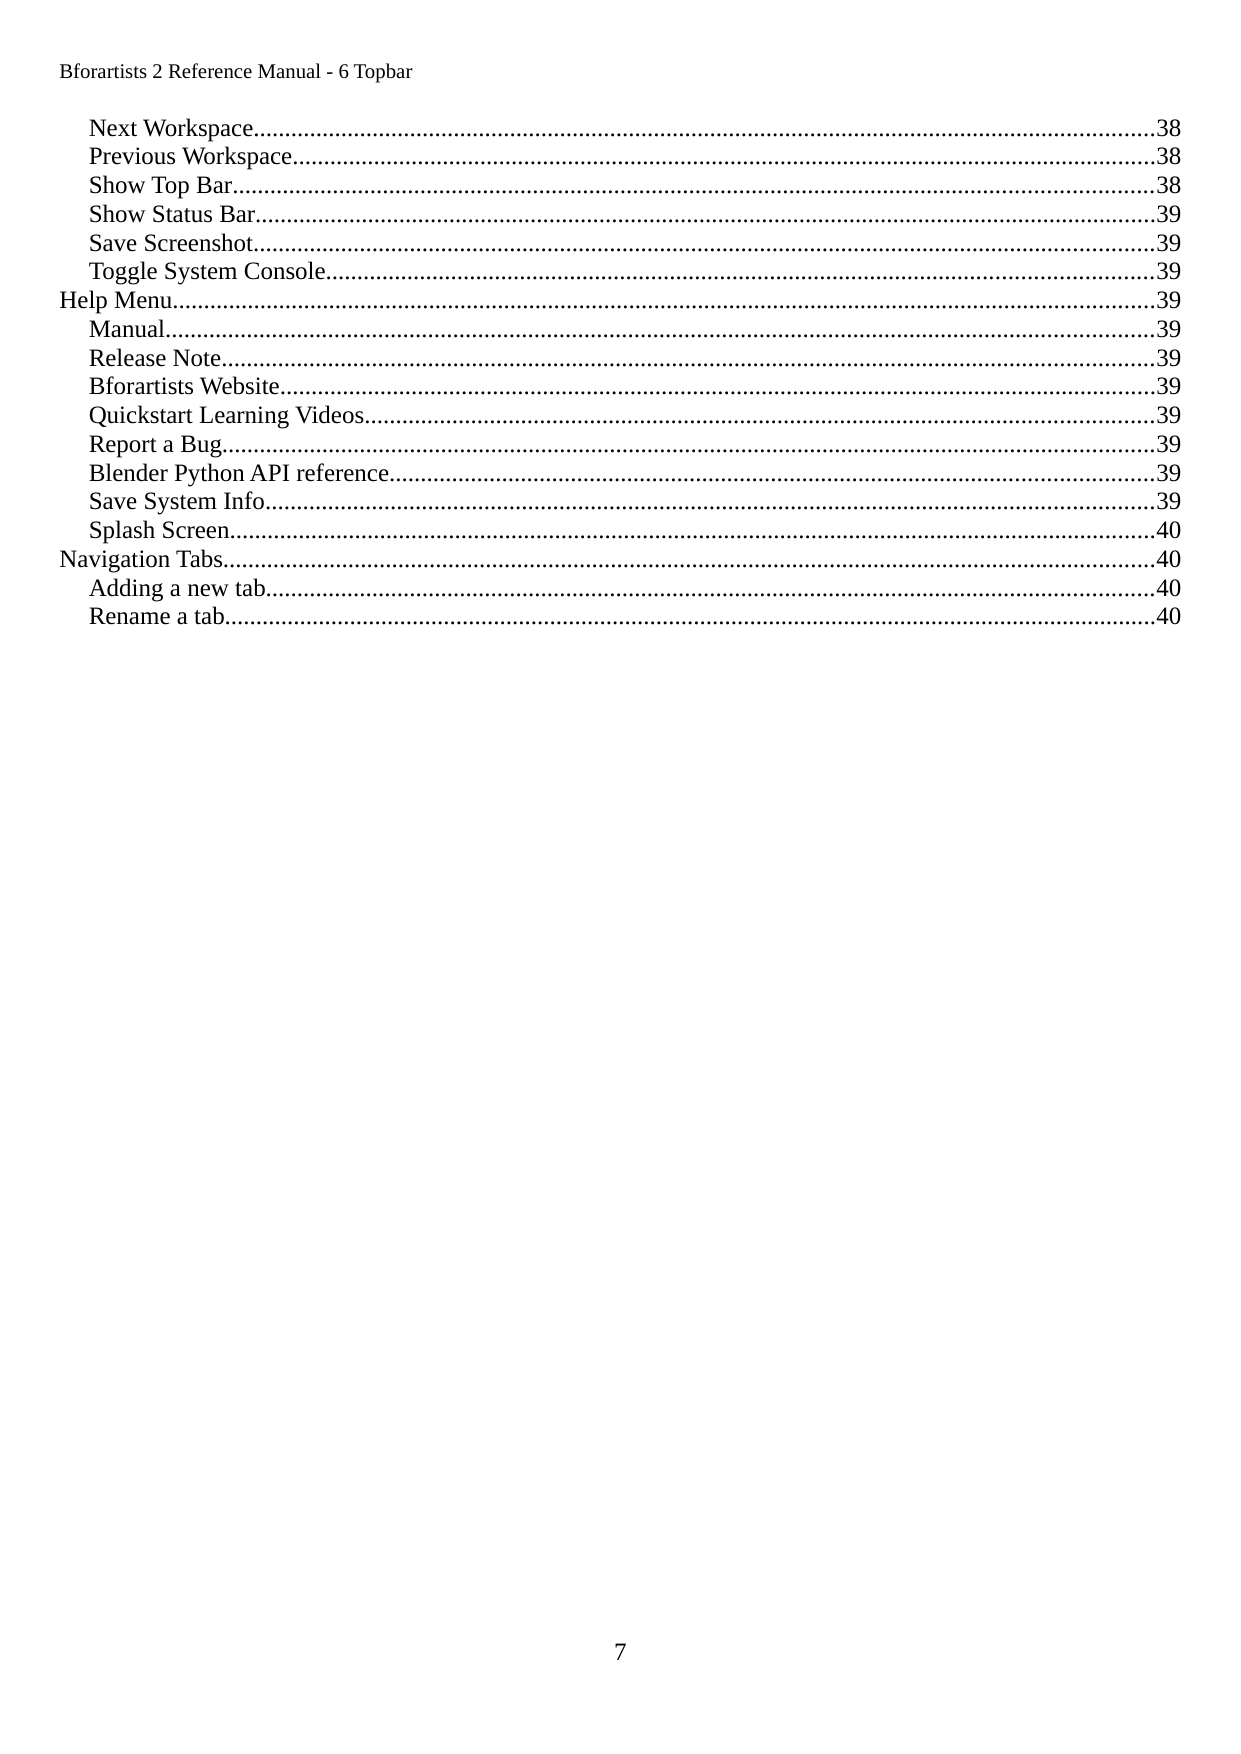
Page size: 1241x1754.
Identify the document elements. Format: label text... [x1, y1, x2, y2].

text Navigation Tabs 40 [59, 544, 1181, 573]
text Blender Python API reference 39 [88, 458, 1181, 486]
text Show Status Bar 39 [88, 199, 1181, 228]
text Previous Workspace 38 [88, 141, 1181, 170]
text Rename a tab 40 [88, 601, 1181, 630]
text Bforartists Website 39 [88, 371, 1181, 400]
text Toggle System Console 39 [88, 256, 1181, 285]
text Show Top Bar 38 [88, 170, 1181, 199]
text Next Workspace 38 [88, 113, 1181, 141]
text Splash Screen 40 [88, 515, 1181, 544]
text Adding a new tab 40 [88, 573, 1181, 601]
text Quickstart Learning Videos 39 [88, 400, 1181, 429]
text Help Menu 39 [59, 285, 1181, 314]
text Save System Info 39 [88, 486, 1181, 515]
text Release Note 39 [88, 343, 1181, 371]
text Report a Bug 39 [88, 429, 1181, 458]
text Save Screenshot 39 [88, 228, 1181, 256]
text Manual 39 [88, 314, 1181, 343]
